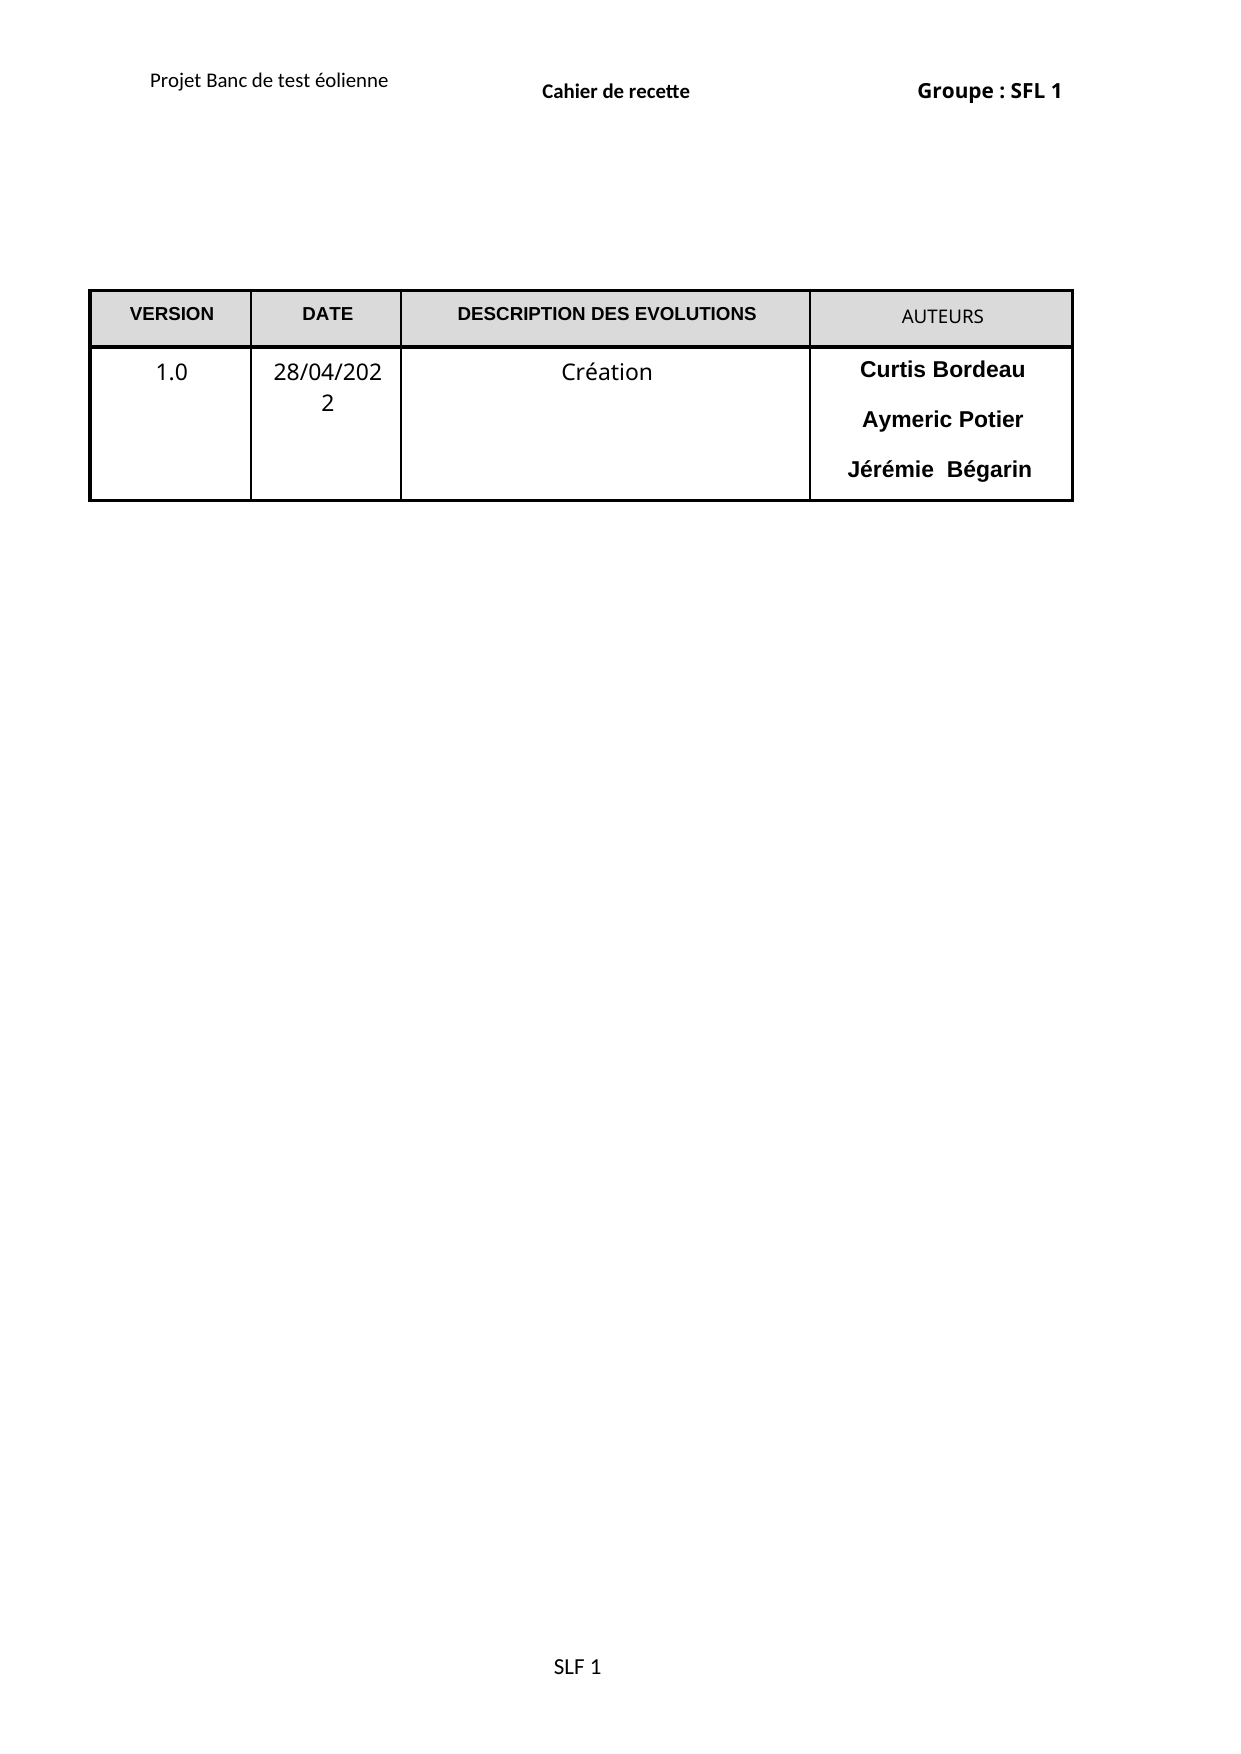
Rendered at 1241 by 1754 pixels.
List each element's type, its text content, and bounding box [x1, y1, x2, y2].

table_cell Création [402, 349, 809, 499]
table_header VERSION [92, 292, 250, 345]
table_header AUTEURS [811, 292, 1071, 345]
table_header DESCRIPTION DES EVOLUTIONS [402, 292, 809, 345]
table_cell 28/04/2022 [252, 349, 400, 499]
table_header DATE [252, 292, 400, 345]
table_cell 1.0 [92, 349, 250, 499]
table_cell Curtis Bordeau Aymeric Potier Jérémie Bégarin [811, 349, 1071, 499]
